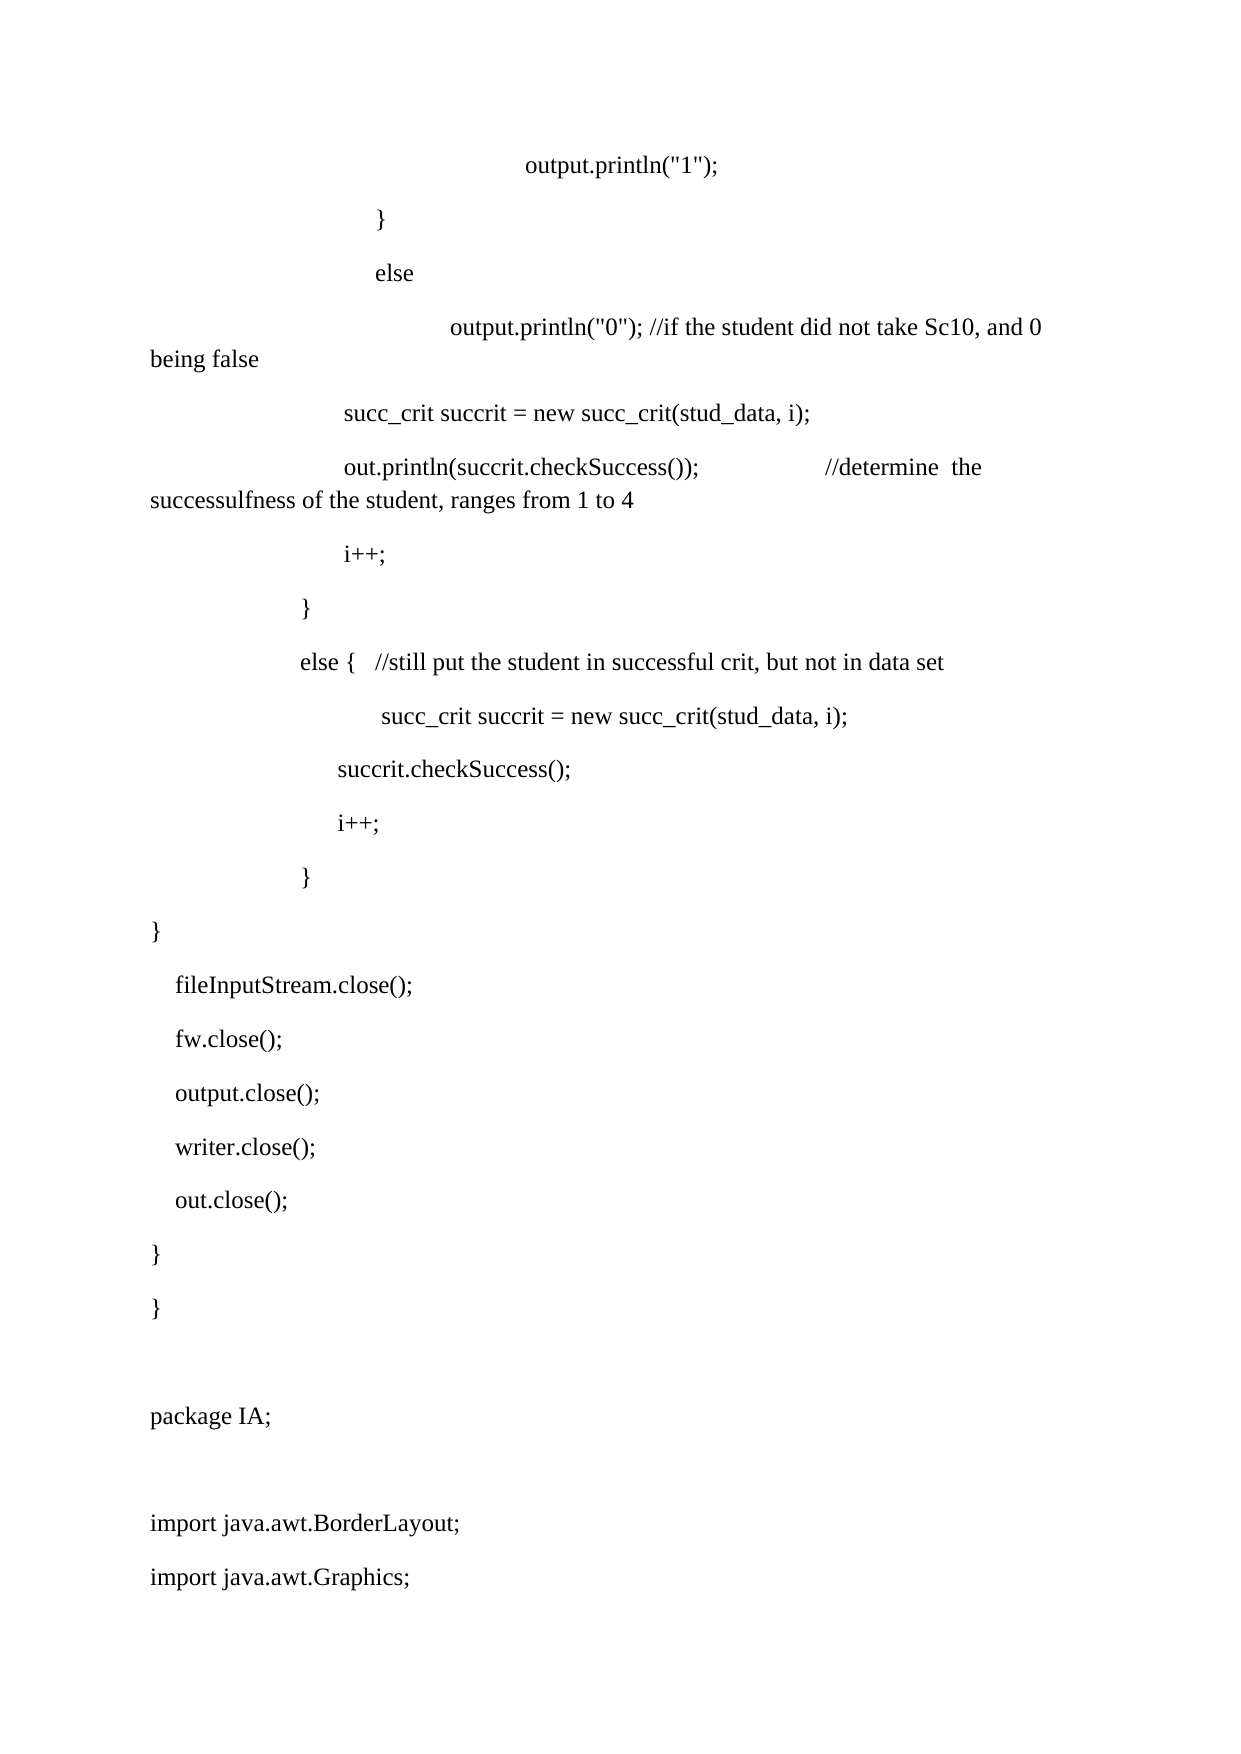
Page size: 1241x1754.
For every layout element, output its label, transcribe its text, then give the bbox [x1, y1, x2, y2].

text else [150, 258, 1090, 286]
text } [150, 916, 1090, 945]
text } [150, 1239, 1090, 1268]
text } [150, 204, 1090, 233]
text fileInputStream.close(); [150, 970, 1090, 999]
text } [150, 1293, 1090, 1322]
text } [150, 593, 1090, 622]
text } [150, 862, 1090, 891]
text import java.awt.Graphics; [150, 1562, 1090, 1591]
text package IA; [150, 1401, 1090, 1429]
text succrit.checkSuccess(); [150, 754, 1090, 783]
text out.close(); [150, 1185, 1090, 1214]
text i++; [150, 808, 1090, 837]
text succ_crit succrit = new succ_crit(stud_data, i); [150, 701, 1090, 729]
text output.println("0"); //if the student did not take Sc10, and 0 being false [150, 312, 1090, 373]
text output.println("1"); [150, 150, 1090, 179]
text fw.close(); [150, 1024, 1090, 1053]
text output.close(); [150, 1078, 1090, 1106]
text else { //still put the student in successful crit, but not in data set [150, 647, 1090, 676]
text i++; [150, 539, 1090, 568]
text succ_crit succrit = new succ_crit(stud_data, i); [150, 398, 1090, 427]
text import java.awt.BorderLayout; [150, 1508, 1090, 1537]
text out.println(succrit.checkSuccess()); //determine the successulfness of the student, ranges from 1 to 4 [150, 452, 1090, 514]
text writer.close(); [150, 1132, 1090, 1160]
